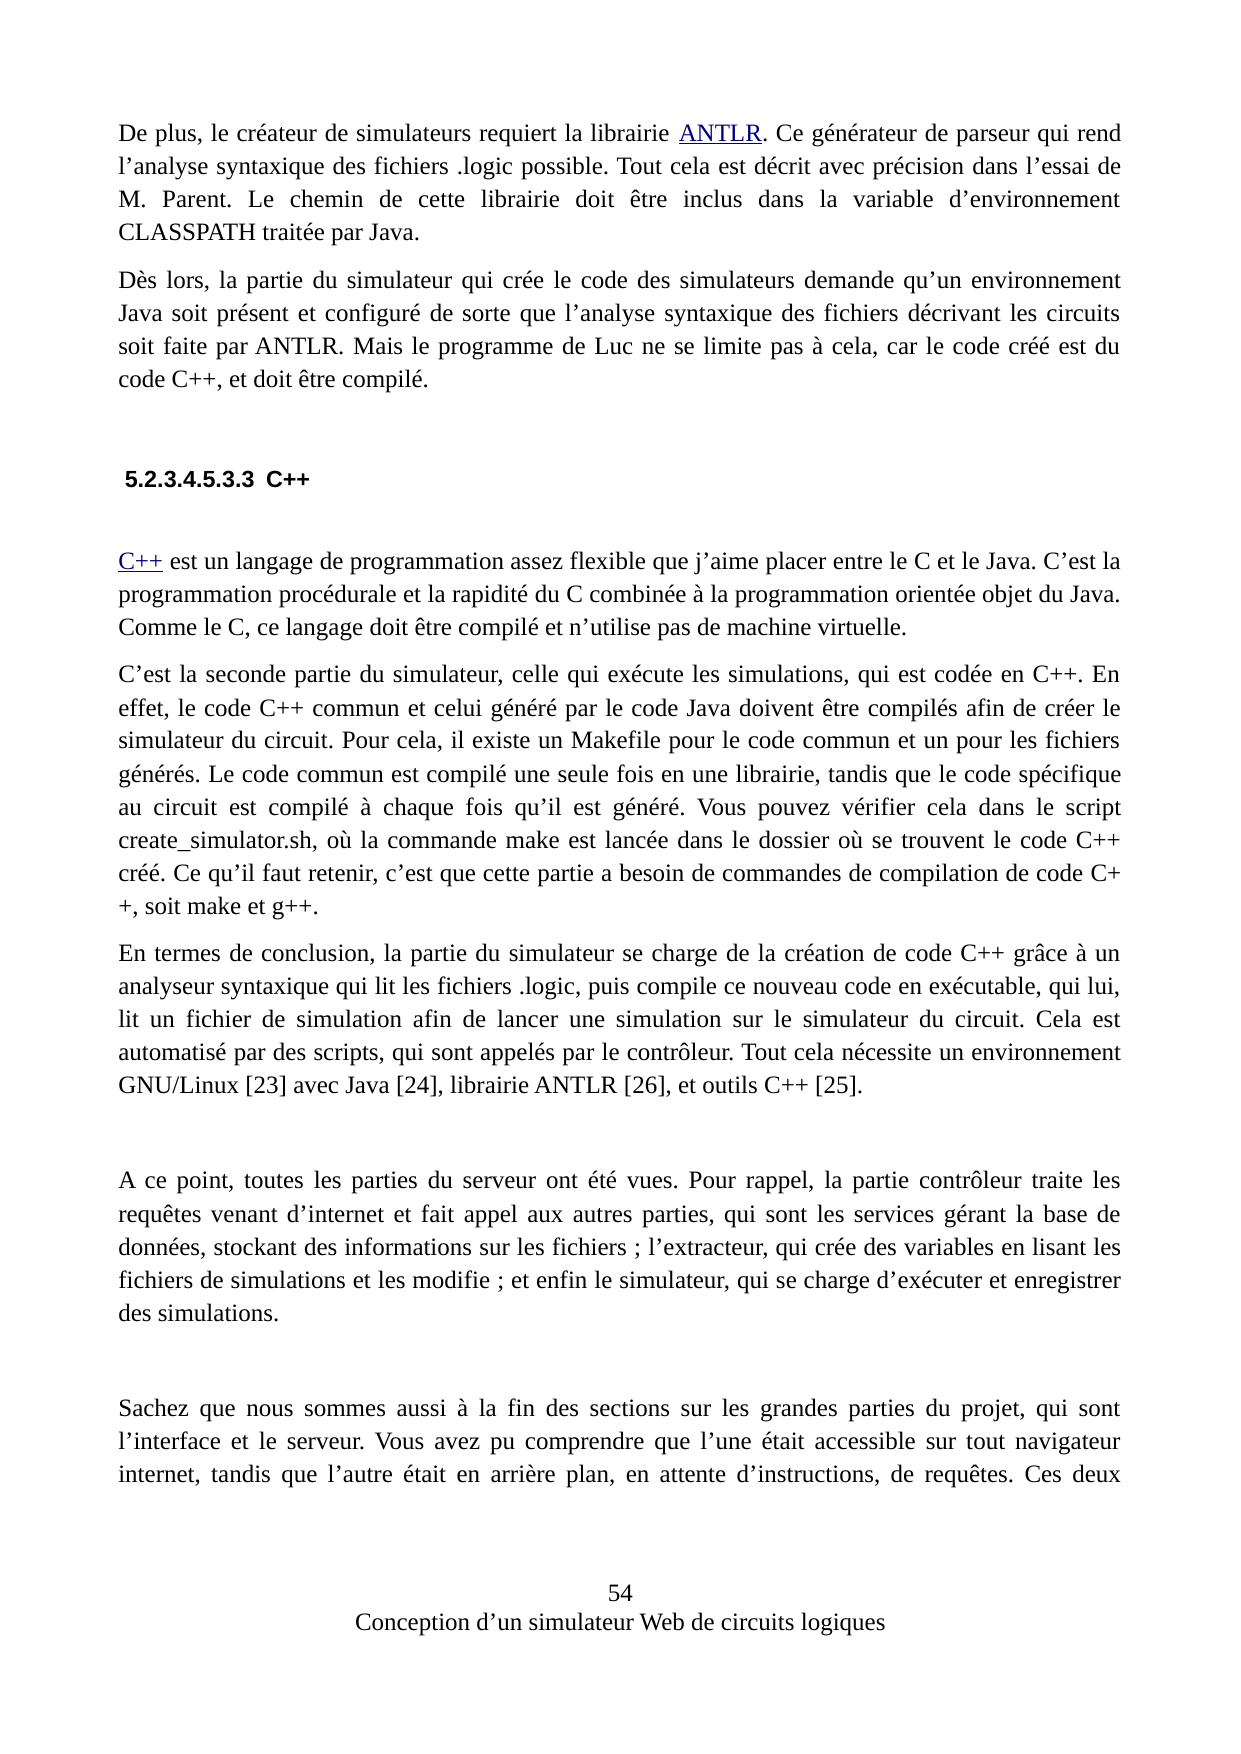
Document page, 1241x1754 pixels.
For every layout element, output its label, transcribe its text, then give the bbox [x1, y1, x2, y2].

text C’est la seconde partie du simulateur, celle qui exécute les simulations, qui est codée en C++. En effet, le code C++ commun et celui généré par le code Java doivent être compilés afin de créer le simulateur du circuit. Pour cela, il existe un Makefile pour le code commun et un pour les fichiers générés. Le code commun est compilé une seule fois en une librairie, tandis que le code spécifique au circuit est compilé à chaque fois qu’il est généré. Vous pouvez vérifier cela dans le script create_simulator.sh, où la commande make est lancée dans le dossier où se trouvent le code C++ créé. Ce qu’il faut retenir, c’est que cette partie a besoin de commandes de compilation de code C++, soit make et g++. [118, 659, 1122, 919]
text Sachez que nous sommes aussi à la fin des sections sur les grandes parties du projet, qui sont l’interface et le serveur. Vous avez pu comprendre que l’une était accessible sur tout navigateur internet, tandis que l’autre était en arrière plan, en attente d’instructions, de requêtes. Ces deux [118, 1393, 1122, 1488]
text A ce point, toutes les parties du serveur ont été vues. Pour rappel, la partie contrôleur traite les requêtes venant d’internet et fait appel aux autres parties, qui sont les services gérant la base de données, stockant des informations sur les fichiers ; l’extracteur, qui crée des variables en lisant les fichiers de simulations et les modifie ; et enfin le simulateur, qui se charge d’exécuter et enregistrer des simulations. [118, 1166, 1122, 1326]
text En termes de conclusion, la partie du simulateur se charge de la création de code C++ grâce à un analyseur syntaxique qui lit les fichiers .logic, puis compile ce nouveau code en exécutable, qui lui, lit un fichier de simulation afin de lancer une simulation sur le simulateur du circuit. Cela est automatisé par des scripts, qui sont appelés par le contrôleur. Tout cela nécessite un environnement GNU/Linux [23] avec Java [24], librairie ANTLR [26], et outils C++ [25]. [118, 938, 1122, 1099]
text Dès lors, la partie du simulateur qui crée le code des simulateurs demande qu’un environnement Java soit présent et configuré de sorte que l’analyse syntaxique des fichiers décrivant les circuits soit faite par ANTLR. Mais le programme de Luc ne se limite pas à cela, car le code créé est du code C++, et doit être compilé. [118, 265, 1122, 393]
subtitle C++ [118, 465, 1122, 492]
text De plus, le créateur de simulateurs requiert la librairie ANTLR. Ce générateur de parseur qui rend l’analyse syntaxique des fichiers .logic possible. Tout cela est décrit avec précision dans l’essai de M. Parent. Le chemin de cette librairie doit être inclus dans la variable d’environnement CLASSPATH traitée par Java. [118, 118, 1122, 246]
text C++ est un langage de programmation assez flexible que j’aime placer entre le C et le Java. C’est la programmation procédurale et la rapidité du C combinée à la programmation orientée objet du Java. Comme le C, ce langage doit être compilé et n’utilise pas de machine virtuelle. [118, 546, 1122, 641]
